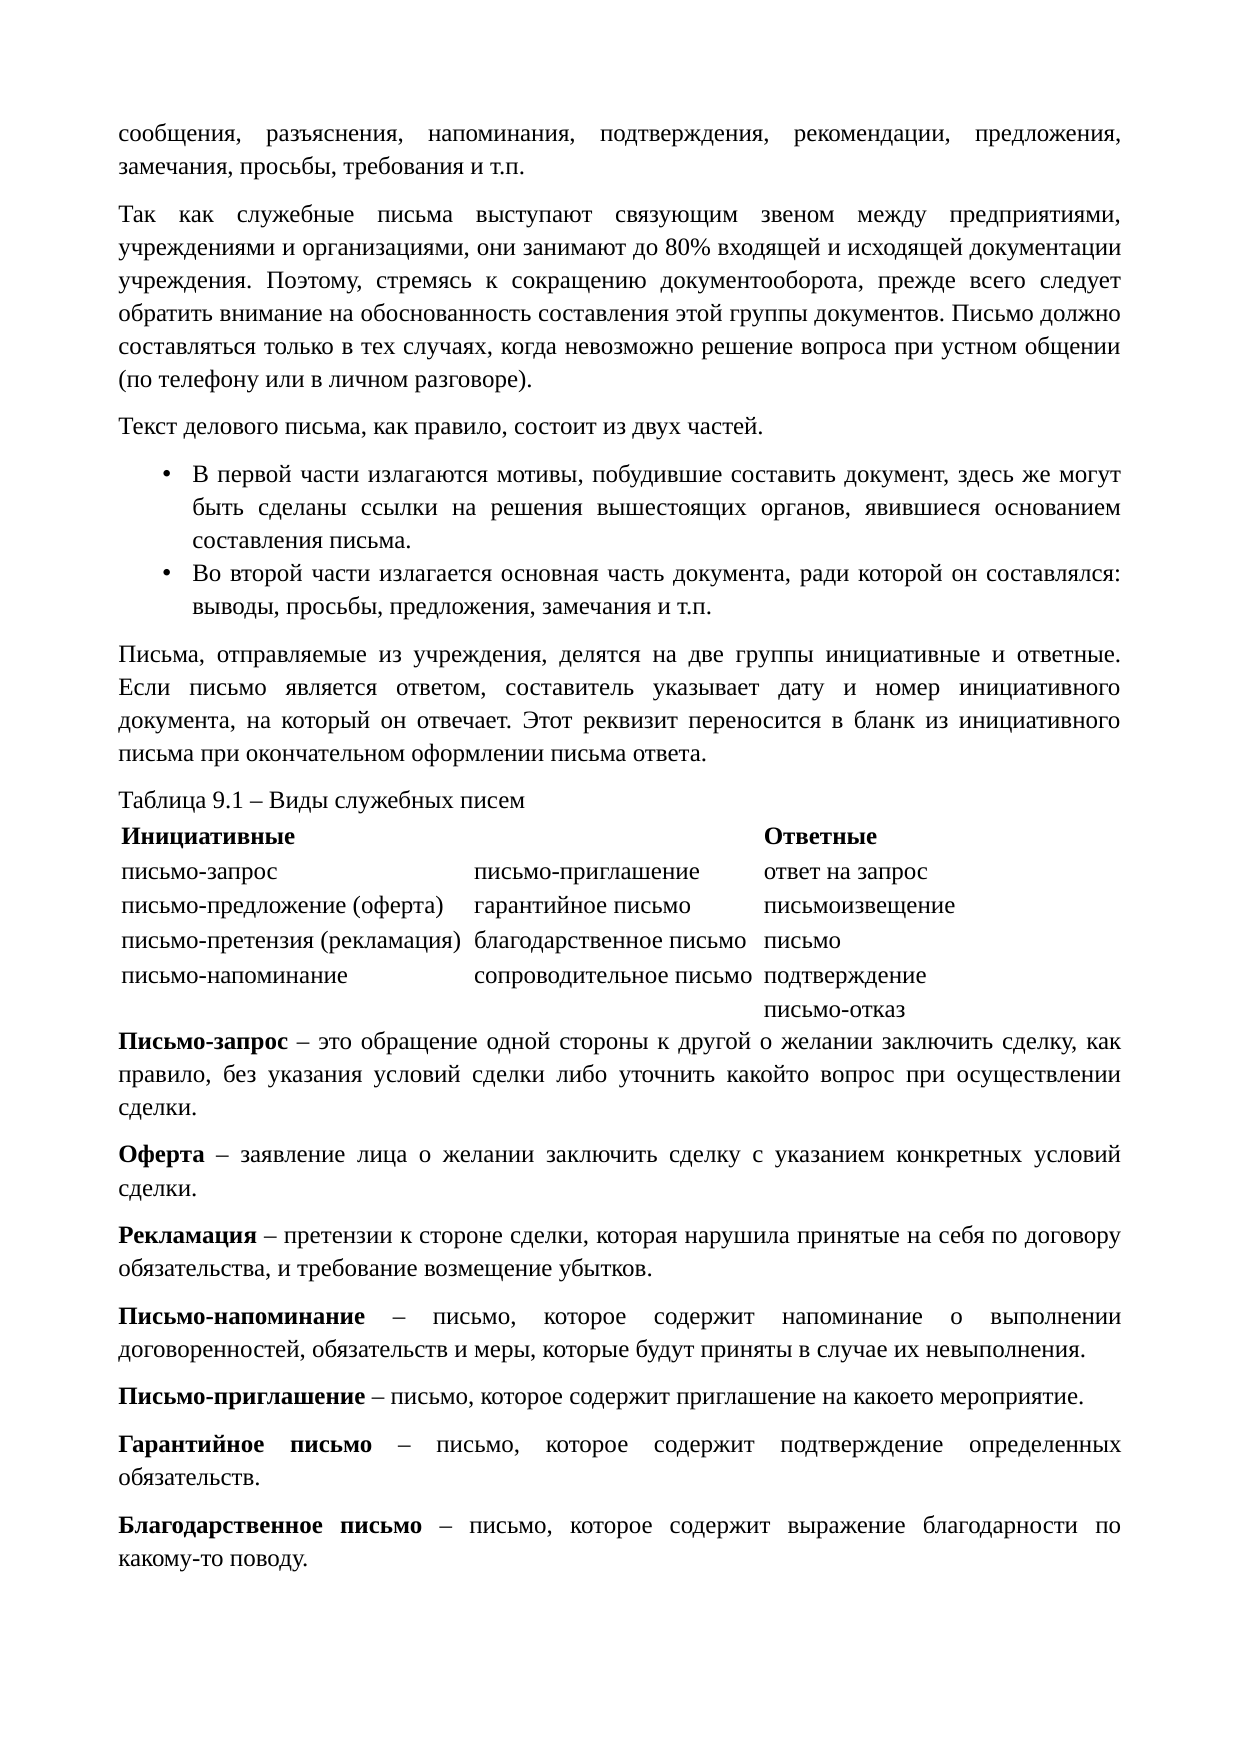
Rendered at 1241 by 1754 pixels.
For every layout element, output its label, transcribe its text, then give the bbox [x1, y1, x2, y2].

text Письмо-приглашение – письмо, которое содержит приглашение на какоето мероприятие. [118, 1381, 1122, 1410]
table_cell [471, 991, 761, 1026]
table_cell письмо-претензия (рекламация) [118, 922, 471, 957]
table_header Инициативные [118, 819, 761, 853]
text Таблица 9.1 – Виды служебных писем [118, 785, 1122, 814]
text Текст делового письма, как правило, состоит из двух частей. [118, 411, 1122, 440]
text Оферта – заявление лица о желании заключить сделку с указанием конкретных условий сделки. [118, 1139, 1122, 1201]
text сообщения, разъяснения, напоминания, подтверждения, рекомендации, предложения, замечания, просьбы, требования и т.п. [118, 118, 1122, 180]
table_cell ответ на запрос [761, 853, 968, 888]
table_cell благодарственное письмо [471, 922, 761, 957]
list Во второй части излагается основная часть документа, ради которой он составлялся: выводы, просьбы, предложения, замечания и т.п. [162, 558, 1122, 620]
text Письма, отправляемые из учреждения, делятся на две группы инициативные и ответные. Если письмо является ответом, составитель указывает дату и номер инициативного документа, на который он отвечает. Этот реквизит переносится в бланк из инициативного письма при окончательном оформлении письма ответа. [118, 639, 1122, 767]
list В первой части излагаются мотивы, побудившие составить документ, здесь же могут быть сделаны ссылки на решения вышестоящих органов, явившиеся основанием составления письма. [162, 459, 1122, 554]
table_cell письмо [761, 922, 968, 957]
text Гарантийное письмо – письмо, которое содержит подтверждение определенных обязательств. [118, 1429, 1122, 1491]
table_cell письмо-предложение (оферта) [118, 888, 471, 922]
table_cell сопроводительное письмо [471, 957, 761, 991]
table_header Ответные [761, 819, 968, 853]
text Так как служебные письма выступают связующим звеном между предприятиями, учреждениями и организациями, они занимают до 80% входящей и исходящей документации учреждения. Поэтому, стремясь к сокращению документооборота, прежде всего следует обратить внимание на обоснованность составления этой группы документов. Письмо должно составляться только в тех случаях, когда невозможно решение вопроса при устном общении (по телефону или в личном разговоре). [118, 199, 1122, 393]
table_cell гарантийное письмо [471, 888, 761, 922]
text Письмо-запрос – это обращение одной стороны к другой о желании заключить сделку, как правило, без указания условий сделки либо уточнить какойто вопрос при осуществлении сделки. [118, 1026, 1122, 1121]
table_cell письмо-напоминание [118, 957, 471, 991]
text Рекламация – претензии к стороне сделки, которая нарушила принятые на себя по договору обязательства, и требование возмещение убытков. [118, 1220, 1122, 1282]
text Благодарственное письмо – письмо, которое содержит выражение благодарности по какому-то поводу. [118, 1510, 1122, 1571]
text Письмо-напоминание – письмо, которое содержит напоминание о выполнении договоренностей, обязательств и меры, которые будут приняты в случае их невыполнения. [118, 1301, 1122, 1363]
table_cell письмо-отказ [761, 991, 968, 1026]
table_cell подтверждение [761, 957, 968, 991]
table_cell письмо-приглашение [471, 853, 761, 888]
table_cell [118, 991, 471, 1026]
table_cell письмоизвещение [761, 888, 968, 922]
table_cell письмо-запрос [118, 853, 471, 888]
